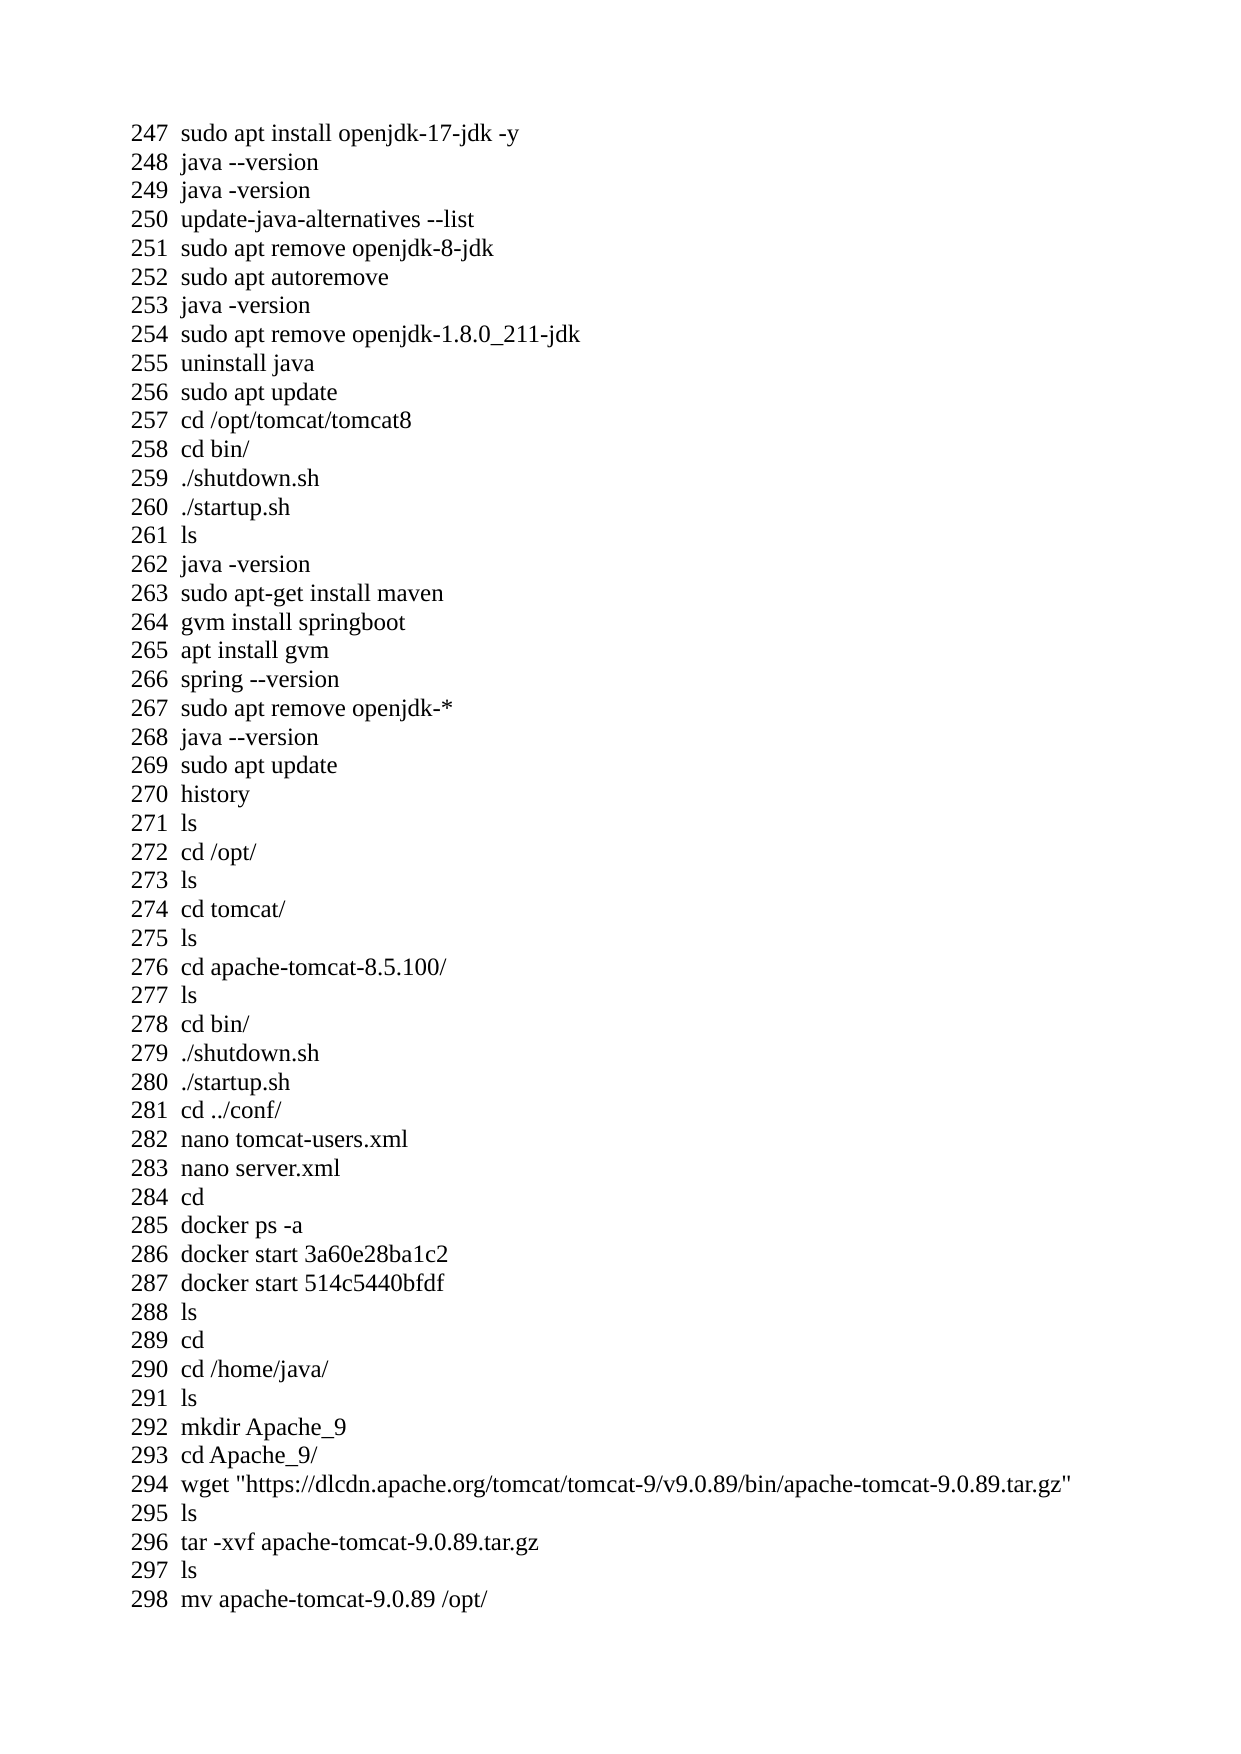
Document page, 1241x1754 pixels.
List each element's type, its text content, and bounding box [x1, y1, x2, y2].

text 266 spring --version [118, 664, 1122, 693]
text 281 cd ../conf/ [118, 1096, 1122, 1124]
text 293 cd Apache_9/ [118, 1441, 1122, 1469]
text 297 ls [118, 1556, 1122, 1584]
text 256 sudo apt update [118, 377, 1122, 406]
text 286 docker start 3a60e28ba1c2 [118, 1239, 1122, 1268]
text 280 ./startup.sh [118, 1067, 1122, 1096]
text 291 ls [118, 1383, 1122, 1412]
text 284 cd [118, 1182, 1122, 1211]
text 262 java -version [118, 549, 1122, 578]
text 259 ./shutdown.sh [118, 463, 1122, 492]
text 271 ls [118, 808, 1122, 837]
text 288 ls [118, 1297, 1122, 1326]
text 295 ls [118, 1498, 1122, 1527]
text 264 gvm install springboot [118, 607, 1122, 636]
text 268 java --version [118, 722, 1122, 751]
text 285 docker ps -a [118, 1211, 1122, 1239]
text 267 sudo apt remove openjdk-* [118, 693, 1122, 722]
text 276 cd apache-tomcat-8.5.100/ [118, 952, 1122, 981]
text 298 mv apache-tomcat-9.0.89 /opt/ [118, 1584, 1122, 1613]
text 265 apt install gvm [118, 636, 1122, 664]
text 250 update-java-alternatives --list [118, 204, 1122, 233]
text 287 docker start 514c5440bfdf [118, 1268, 1122, 1297]
text 274 cd tomcat/ [118, 894, 1122, 923]
text 294 wget "https://dlcdn.apache.org/tomcat/tomcat-9/v9.0.89/bin/apache-tomcat-9.0.89.tar.gz" [118, 1469, 1122, 1498]
text 269 sudo apt update [118, 751, 1122, 779]
text 255 uninstall java [118, 348, 1122, 377]
text 251 sudo apt remove openjdk-8-jdk [118, 233, 1122, 262]
text 261 ls [118, 521, 1122, 549]
text 289 cd [118, 1326, 1122, 1354]
text 257 cd /opt/tomcat/tomcat8 [118, 406, 1122, 434]
text 252 sudo apt autoremove [118, 262, 1122, 291]
text 283 nano server.xml [118, 1153, 1122, 1182]
text 277 ls [118, 981, 1122, 1009]
text 247 sudo apt install openjdk-17-jdk -y [118, 118, 1122, 147]
text 260 ./startup.sh [118, 492, 1122, 521]
text 282 nano tomcat-users.xml [118, 1124, 1122, 1153]
text 258 cd bin/ [118, 434, 1122, 463]
text 254 sudo apt remove openjdk-1.8.0_211-jdk [118, 319, 1122, 348]
text 270 history [118, 779, 1122, 808]
text 263 sudo apt-get install maven [118, 578, 1122, 607]
text 249 java -version [118, 176, 1122, 204]
text 253 java -version [118, 291, 1122, 319]
text 296 tar -xvf apache-tomcat-9.0.89.tar.gz [118, 1527, 1122, 1556]
text 248 java --version [118, 147, 1122, 176]
text 292 mkdir Apache_9 [118, 1412, 1122, 1441]
text 272 cd /opt/ [118, 837, 1122, 866]
text 273 ls [118, 866, 1122, 894]
text 275 ls [118, 923, 1122, 952]
text 279 ./shutdown.sh [118, 1038, 1122, 1067]
text 278 cd bin/ [118, 1009, 1122, 1038]
text 290 cd /home/java/ [118, 1354, 1122, 1383]
